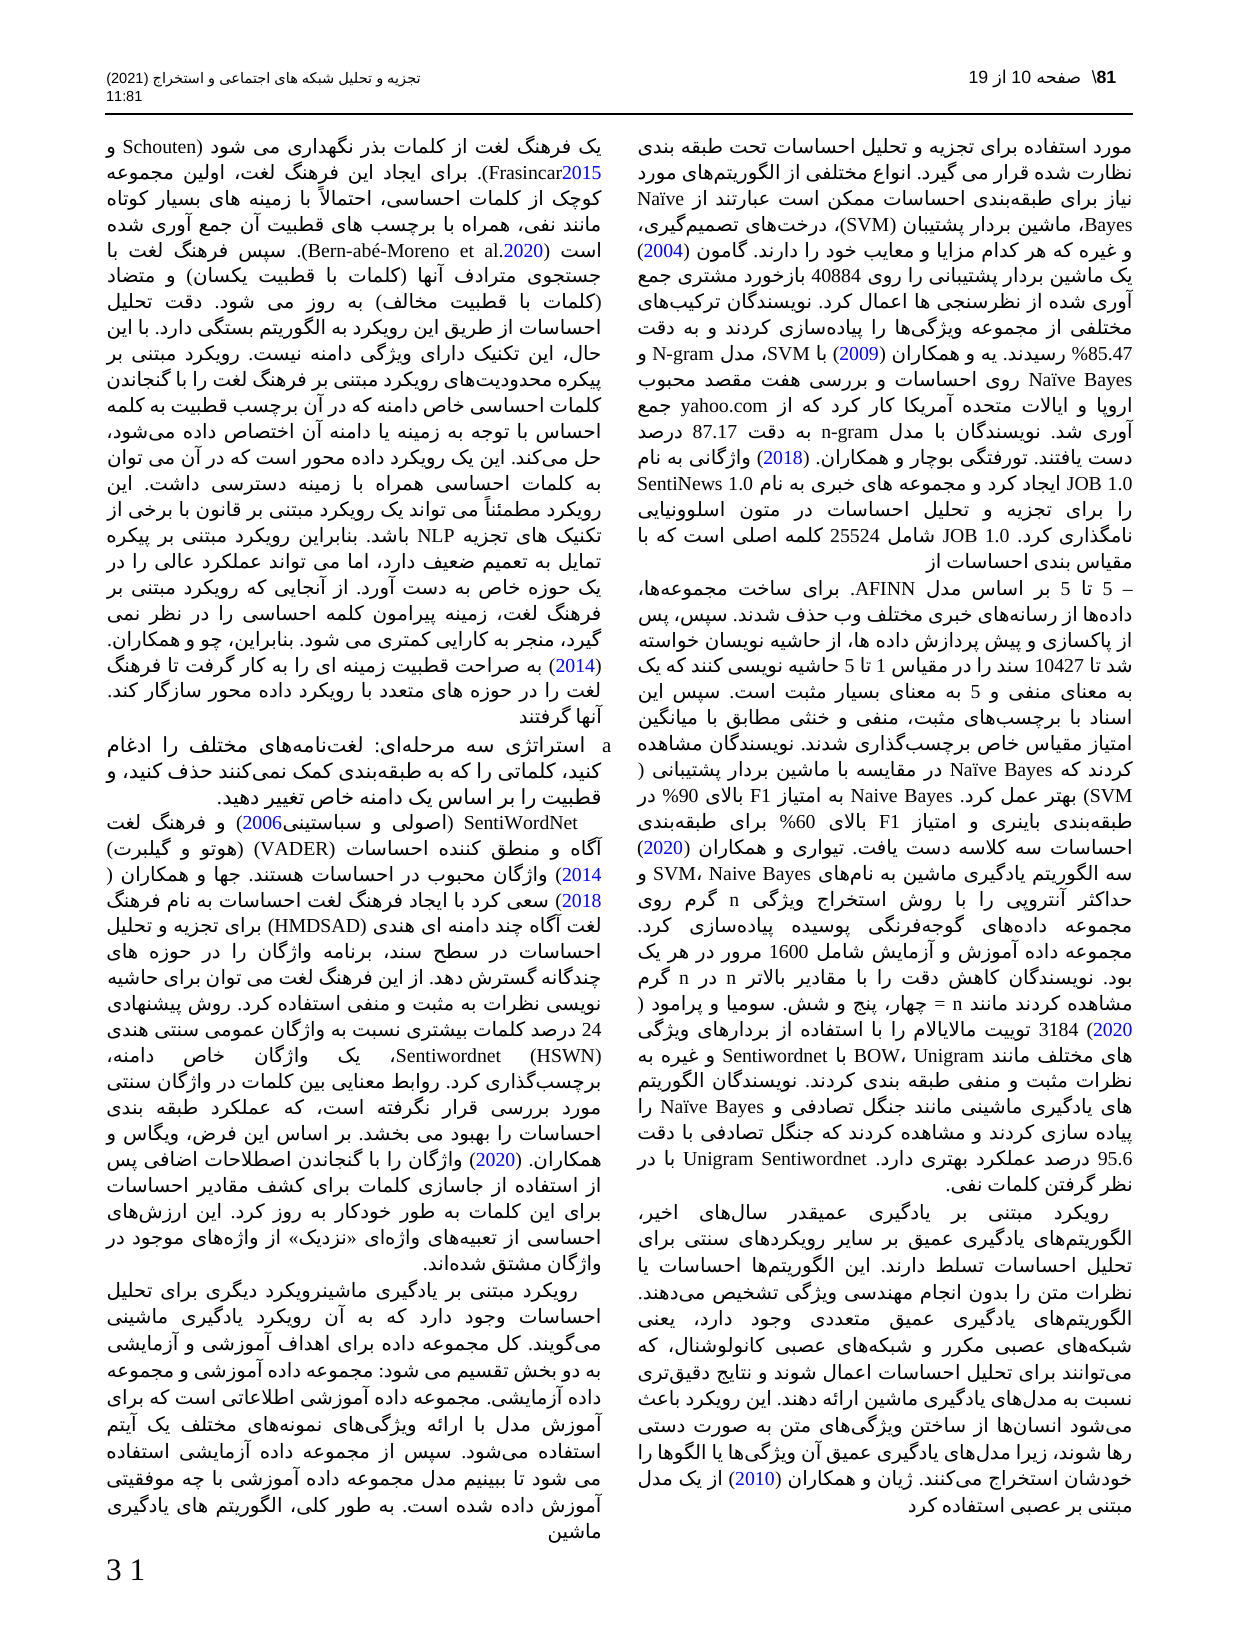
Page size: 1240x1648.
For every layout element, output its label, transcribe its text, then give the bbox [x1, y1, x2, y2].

text – 5 تا 5 بر اساس مدل AFINN. برای ساخت مجموعه‌ها، داده‌ها از رسانه‌های خبری مختلف وب حذف شدند. سپس، پس از پاکسازی و پیش پردازش داده ها، از حاشیه نویسان خواسته شد تا 10427 سند را در مقیاس 1 تا 5 حاشیه نویسی کنند که یک به معنای منفی و 5 به معنای بسیار مثبت است. سپس این اسناد با برچسب‌های مثبت، منفی و خنثی مطابق با میانگین امتیاز مقیاس خاص برچسب‌گذاری شدند. نویسندگان مشاهده کردند که Naïve Bayes در مقایسه با ماشین بردار پشتیبانی (SVM) بهتر عمل کرد. Naive Bayes به امتیاز F1 بالای 90% در طبقه‌بندی باینری و امتیاز F1 بالای 60% برای طبقه‌بندی احساسات سه کلاسه دست یافت. تیواری و همکاران (2020) سه الگوریتم یادگیری ماشین به نام‌های SVM، Naive Bayes و حداکثر آنتروپی را با روش استخراج ویژگی n گرم روی مجموعه داده‌های گوجه‌فرنگی پوسیده پیاده‌سازی کرد. مجموعه داده آموزش و آزمایش شامل 1600 مرور در هر یک بود. نویسندگان کاهش دقت را با مقادیر بالاتر n در n گرم مشاهده کردند مانند n = چهار، پنج و شش. سومیا و پرامود (2020) 3184 توییت مالایالام را با استفاده از بردارهای ویژگی های مختلف مانند BOW، Unigram با Sentiwordnet و غیره به نظرات مثبت و منفی طبقه بندی کردند. نویسندگان الگوریتم های یادگیری ماشینی مانند جنگل تصادفی و Naïve Bayes را پیاده سازی کردند و مشاهده کردند که جنگل تصادفی با دقت 95.6 درصد عملکرد بهتری دارد. Unigram Sentiwordnet با در نظر گرفتن کلمات نفی. [637, 577, 1133, 1196]
text SentiWordNet (اصولی و سباستینی2006) و فرهنگ لغت آگاه و منطق کننده احساسات (VADER) (هوتو و گیلبرت)2014) واژگان محبوب در احساسات هستند. جها و همکاران (2018) سعی کرد با ایجاد فرهنگ لغت احساسات به نام فرهنگ لغت آگاه چند دامنه ای هندی (HMDSAD) برای تجزیه و تحلیل احساسات در سطح سند، برنامه واژگان را در حوزه های چندگانه گسترش دهد. از این فرهنگ لغت می توان برای حاشیه نویسی نظرات به مثبت و منفی استفاده کرد. روش پیشنهادی 24 درصد کلمات بیشتری نسبت به واژگان عمومی سنتی هندی Sentiwordnet (HSWN)، یک واژگان خاص دامنه، برچسب‌گذاری کرد. روابط معنایی بین کلمات در واژگان سنتی مورد بررسی قرار نگرفته است، که عملکرد طبقه بندی احساسات را بهبود می بخشد. بر اساس این فرض، ویگاس و همکاران. (2020) واژگان را با گنجاندن اصطلاحات اضافی پس از استفاده از جاسازی کلمات برای کشف مقادیر احساسات برای این کلمات به طور خودکار به روز کرد. این ارزش‌های احساسی از تعبیه‌های واژه‌ای «نزدیک» از واژه‌های موجود در واژگان مشتق شده‌اند. [106, 811, 602, 1274]
list استراتژی سه مرحله‌ای: لغت‌نامه‌های مختلف را ادغام کنید، کلماتی را که به طبقه‌بندی کمک نمی‌کنند حذف کنید، و قطبیت را بر اساس یک دامنه خاص تغییر دهید. [106, 733, 602, 809]
text 1 3 [106, 1551, 1128, 1587]
text یک فرهنگ لغت از کلمات بذر نگهداری می شود (Schouten و Frasincar2015). برای ایجاد این فرهنگ لغت، اولین مجموعه کوچک از کلمات احساسی، احتمالاً با زمینه های بسیار کوتاه مانند نفی، همراه با برچسب های قطبیت آن جمع آوری شده است (Bern-abé-Moreno et al.2020). سپس فرهنگ لغت با جستجوی مترادف آنها (کلمات با قطبیت یکسان) و متضاد (کلمات با قطبیت مخالف) به روز می شود. دقت تحلیل احساسات از طریق این رویکرد به الگوریتم بستگی دارد. با این حال، این تکنیک دارای ویژگی دامنه نیست. رویکرد مبتنی بر پیکره محدودیت‌های رویکرد مبتنی بر فرهنگ لغت را با گنجاندن کلمات احساسی خاص دامنه که در آن برچسب قطبیت به کلمه احساس با توجه به زمینه یا دامنه آن اختصاص داده می‌شود، حل می‌کند. این یک رویکرد داده محور است که در آن می توان به کلمات احساسی همراه با زمینه دسترسی داشت. این رویکرد مطمئناً می تواند یک رویکرد مبتنی بر قانون با برخی از تکنیک های تجزیه NLP باشد. بنابراین رویکرد مبتنی بر پیکره تمایل به تعمیم ضعیف دارد، اما می تواند عملکرد عالی را در یک حوزه خاص به دست آورد. از آنجایی که رویکرد مبتنی بر فرهنگ لغت، زمینه پیرامون کلمه احساسی را در نظر نمی گیرد، منجر به کارایی کمتری می شود. بنابراین، چو و همکاران. (2014) به صراحت قطبیت زمینه ای را به کار گرفت تا فرهنگ لغت را در حوزه های متعدد با رویکرد داده محور سازگار کند. آنها گرفتند [106, 135, 602, 728]
text 81\ صفحه 10 از 19 تجزیه و تحلیل شبکه های اجتماعی و استخراج (2021) 11:81 [106, 64, 1133, 104]
text رویکرد مبتنی بر یادگیری ماشینرویکرد دیگری برای تحلیل احساسات وجود دارد که به آن رویکرد یادگیری ماشینی می‌گویند. کل مجموعه داده برای اهداف آموزشی و آزمایشی به دو بخش تقسیم می شود: مجموعه داده آموزشی و مجموعه داده آزمایشی. مجموعه داده آموزشی اطلاعاتی است که برای آموزش مدل با ارائه ویژگی‌های نمونه‌های مختلف یک آیتم استفاده می‌شود. سپس از مجموعه داده آزمایشی استفاده می شود تا ببینیم مدل مجموعه داده آموزشی با چه موفقیتی آموزش داده شده است. به طور کلی، الگوریتم های یادگیری ماشین [106, 1279, 602, 1543]
text مورد استفاده برای تجزیه و تحلیل احساسات تحت طبقه بندی نظارت شده قرار می گیرد. انواع مختلفی از الگوریتم‌های مورد نیاز برای طبقه‌بندی احساسات ممکن است عبارتند از Naïve Bayes، ماشین بردار پشتیبان (SVM)، درخت‌های تصمیم‌گیری، و غیره که هر کدام مزایا و معایب خود را دارند. گامون (2004) یک ماشین بردار پشتیبانی را روی 40884 بازخورد مشتری جمع آوری شده از نظرسنجی ها اعمال کرد. نویسندگان ترکیب‌های مختلفی از مجموعه ویژگی‌ها را پیاده‌سازی کردند و به دقت 85.47% رسیدند. یه و همکاران (2009) با SVM، مدل N-gram و Naïve Bayes روی احساسات و بررسی هفت مقصد محبوب اروپا و ایالات متحده آمریکا کار کرد که از yahoo.com جمع آوری شد. نویسندگان با مدل n-gram به دقت 87.17 درصد دست یافتند. تورفتگی بوچار و همکاران. (2018) واژگانی به نام JOB 1.0 ایجاد کرد و مجموعه های خبری به نام SentiNews 1.0 را برای تجزیه و تحلیل احساسات در متون اسلوونیایی نامگذاری کرد. JOB 1.0 شامل 25524 کلمه اصلی است که با مقیاس بندی احساسات از [637, 135, 1133, 573]
text رویکرد مبتنی بر یادگیری عمیقدر سال‌های اخیر، الگوریتم‌های یادگیری عمیق بر سایر رویکردهای سنتی برای تحلیل احساسات تسلط دارند. این الگوریتم‌ها احساسات یا نظرات متن را بدون انجام مهندسی ویژگی تشخیص می‌دهند. الگوریتم‌های یادگیری عمیق متعددی وجود دارد، یعنی شبکه‌های عصبی مکرر و شبکه‌های عصبی کانولوشنال، که می‌توانند برای تحلیل احساسات اعمال شوند و نتایج دقیق‌تری نسبت به مدل‌های یادگیری ماشین ارائه دهند. این رویکرد باعث می‌شود انسان‌ها از ساختن ویژگی‌های متن به صورت دستی رها شوند، زیرا مدل‌های یادگیری عمیق آن ویژگی‌ها یا الگوها را خودشان استخراج می‌کنند. ژیان و همکاران (2010) از یک مدل مبتنی بر عصبی استفاده کرد [637, 1201, 1133, 1517]
